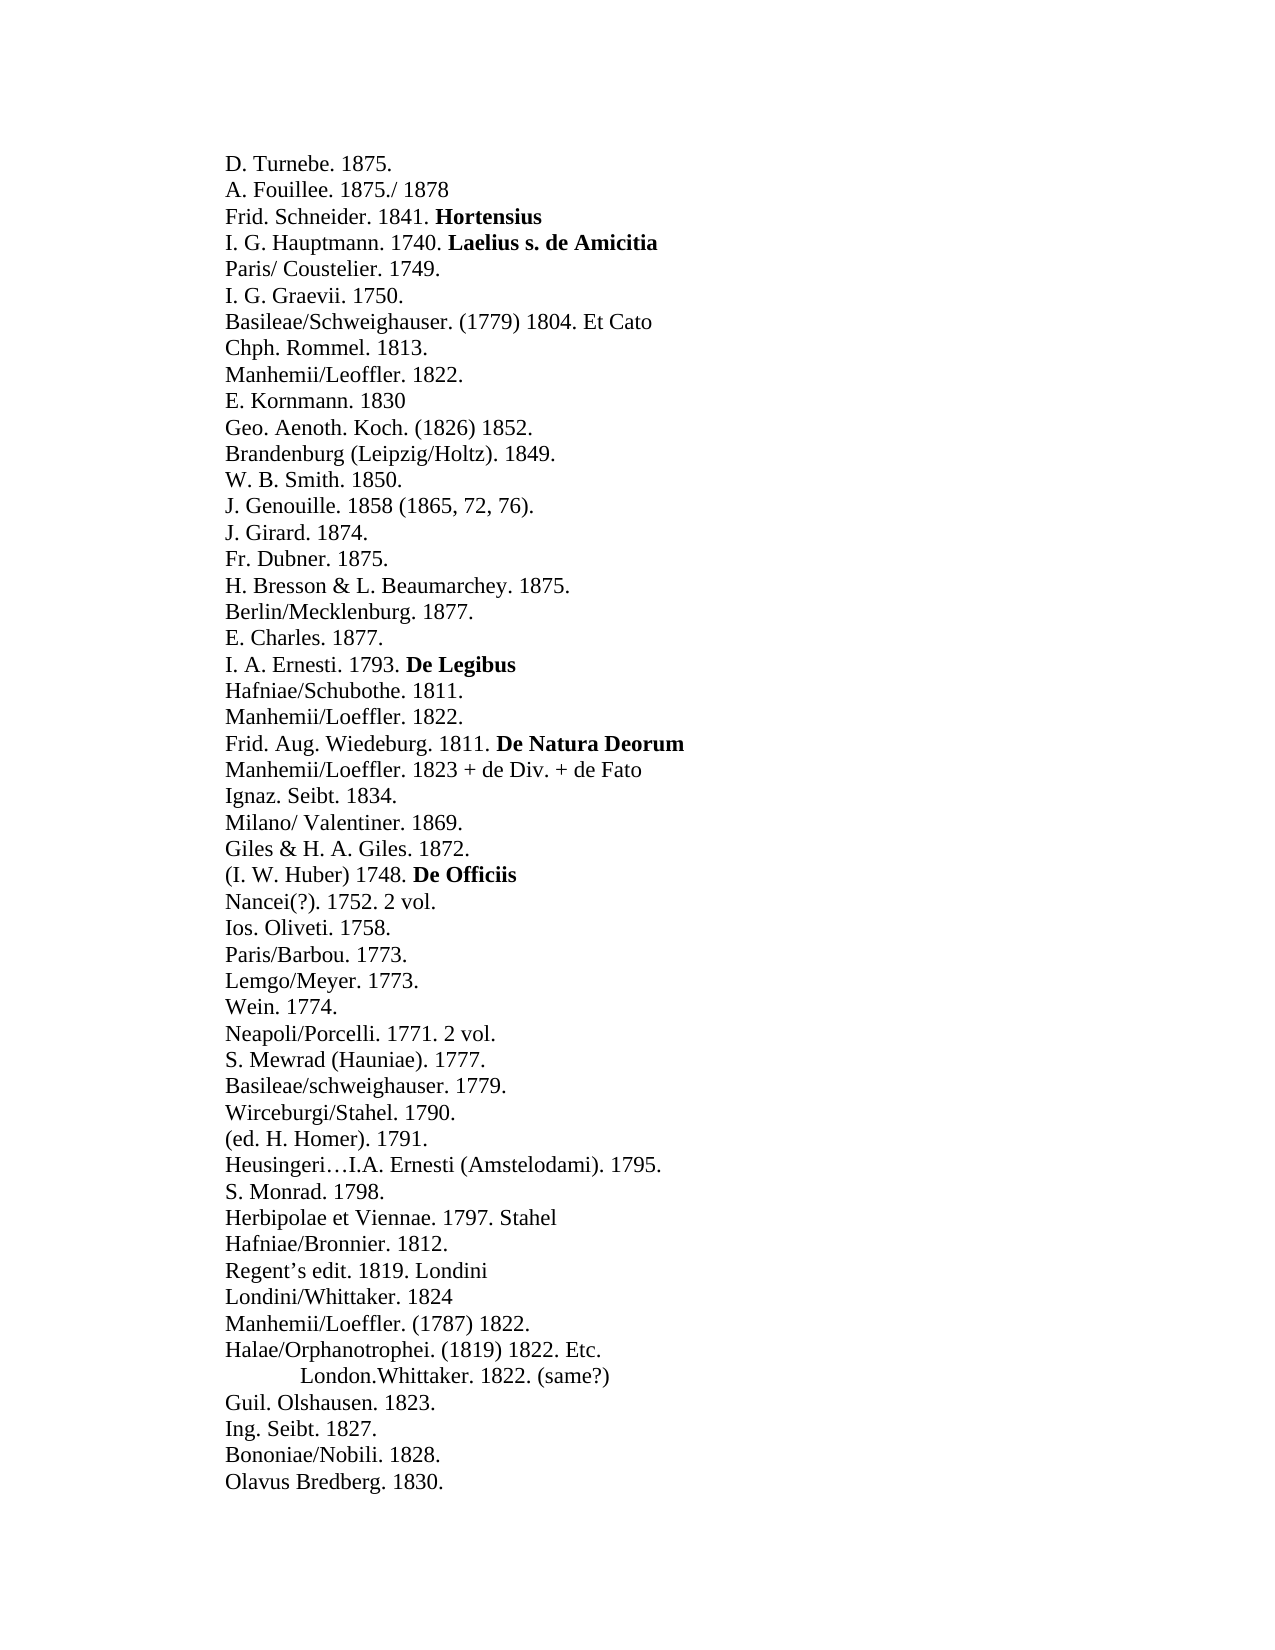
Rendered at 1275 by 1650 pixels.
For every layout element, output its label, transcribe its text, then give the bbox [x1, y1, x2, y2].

text Ios. Oliveti. 1758. [225, 914, 1125, 941]
text Herbipolae et Viennae. 1797. Stahel [225, 1204, 1125, 1231]
text Basileae/Schweighauser. (1779) 1804. Et Cato [225, 308, 1125, 334]
text Ignaz. Seibt. 1834. [225, 782, 1125, 809]
text Ing. Seibt. 1827. [225, 1415, 1125, 1441]
text Milano/ Valentiner. 1869. [225, 809, 1125, 835]
text Manhemii/Loeffler. 1823 + de Div. + de Fato [225, 756, 1125, 782]
text Wirceburgi/Stahel. 1790. [225, 1099, 1125, 1125]
text D. Turnebe. 1875. [225, 150, 1125, 176]
text Frid. Schneider. 1841. Hortensius [225, 203, 1125, 229]
text I. A. Ernesti. 1793. De Legibus [225, 651, 1125, 677]
text Berlin/Mecklenburg. 1877. [225, 598, 1125, 624]
text Heusingeri…I.A. Ernesti (Amstelodami). 1795. [225, 1151, 1125, 1178]
text Regent’s edit. 1819. Londini [225, 1257, 1125, 1283]
text E. Charles. 1877. [225, 624, 1125, 651]
text Manhemii/Leoffler. 1822. [225, 361, 1125, 387]
text Bononiae/Nobili. 1828. [225, 1441, 1125, 1468]
text Paris/Barbou. 1773. [225, 941, 1125, 967]
text Wein. 1774. [225, 993, 1125, 1020]
text Fr. Dubner. 1875. [225, 545, 1125, 572]
text Londini/Whittaker. 1824 [225, 1283, 1125, 1309]
text Paris/ Coustelier. 1749. [225, 255, 1125, 282]
text Hafniae/Bronnier. 1812. [225, 1231, 1125, 1257]
text Guil. Olshausen. 1823. [225, 1389, 1125, 1415]
text S. Mewrad (Hauniae). 1777. [225, 1046, 1125, 1072]
text Manhemii/Loeffler. 1822. [225, 703, 1125, 730]
text Frid. Aug. Wiedeburg. 1811. De Natura Deorum [225, 730, 1125, 756]
text Brandenburg (Leipzig/Holtz). 1849. [225, 440, 1125, 466]
text I. G. Graevii. 1750. [225, 282, 1125, 308]
text I. G. Hauptmann. 1740. Laelius s. de Amicitia [225, 229, 1125, 255]
text Manhemii/Loeffler. (1787) 1822. [225, 1309, 1125, 1336]
text Hafniae/Schubothe. 1811. [225, 677, 1125, 703]
text Neapoli/Porcelli. 1771. 2 vol. [225, 1020, 1125, 1046]
text (ed. H. Homer). 1791. [225, 1125, 1125, 1151]
text E. Kornmann. 1830 [225, 387, 1125, 413]
text S. Monrad. 1798. [225, 1178, 1125, 1204]
text Olavus Bredberg. 1830. [225, 1468, 1125, 1494]
text Halae/Orphanotrophei. (1819) 1822. Etc. [225, 1336, 1125, 1362]
text A. Fouillee. 1875./ 1878 [225, 176, 1125, 203]
text J. Genouille. 1858 (1865, 72, 76). [225, 493, 1125, 519]
text Basileae/schweighauser. 1779. [225, 1072, 1125, 1099]
text Chph. Rommel. 1813. [225, 334, 1125, 361]
text Nancei(?). 1752. 2 vol. [225, 888, 1125, 914]
text J. Girard. 1874. [225, 519, 1125, 545]
text Geo. Aenoth. Koch. (1826) 1852. [225, 413, 1125, 440]
text London.Whittaker. 1822. (same?) [225, 1362, 1125, 1389]
text Giles & H. A. Giles. 1872. [225, 835, 1125, 862]
text H. Bresson & L. Beaumarchey. 1875. [225, 572, 1125, 598]
text Lemgo/Meyer. 1773. [225, 967, 1125, 993]
text (I. W. Huber) 1748. De Officiis [225, 862, 1125, 888]
text W. B. Smith. 1850. [225, 466, 1125, 493]
